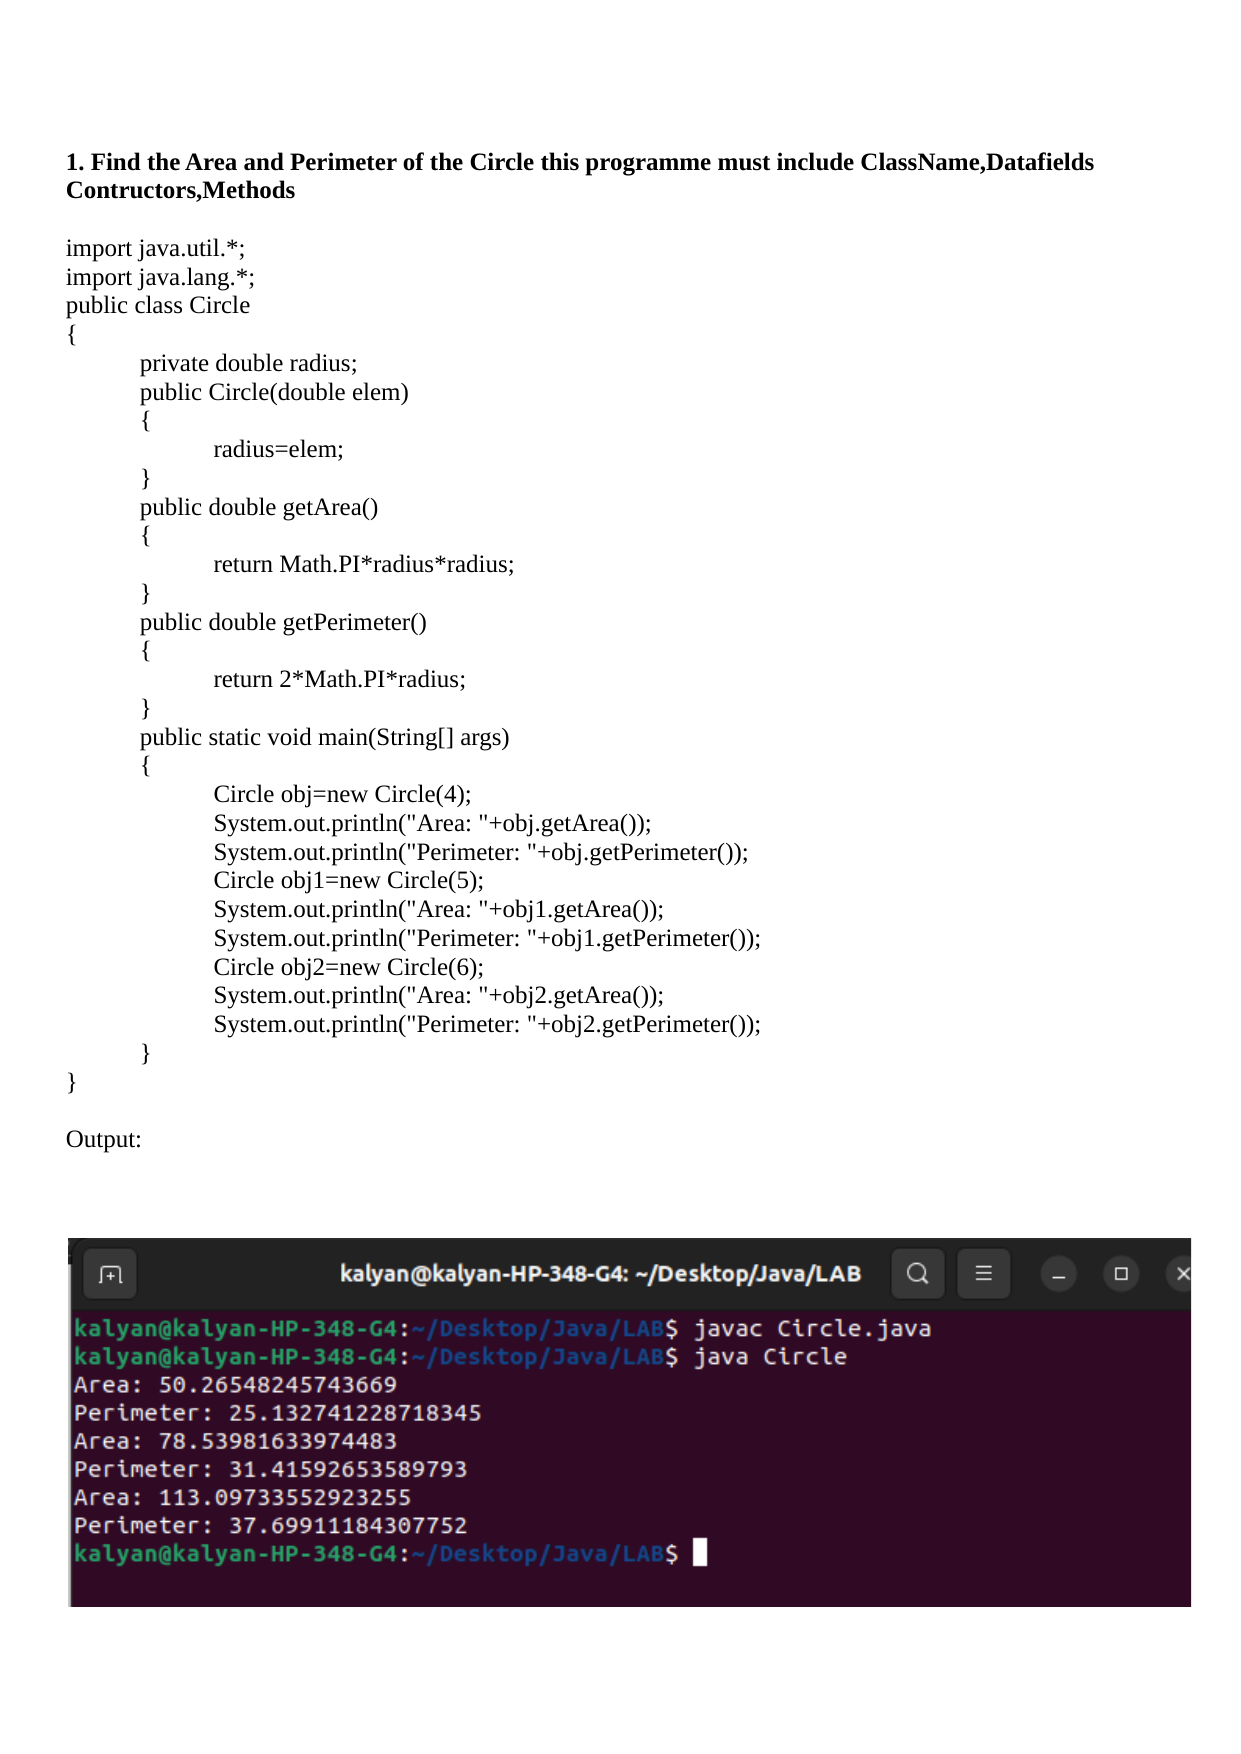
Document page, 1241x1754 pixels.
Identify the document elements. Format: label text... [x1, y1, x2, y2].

text public class Circle [66, 291, 1194, 319]
text } [66, 1038, 1194, 1067]
picture [68, 1238, 1191, 1607]
text return Math.PI*radius*radius; [66, 549, 1194, 578]
text Output: [66, 1124, 1194, 1153]
text Circle obj=new Circle(4); [66, 779, 1194, 808]
text { [66, 751, 1194, 779]
text radius=elem; [66, 434, 1194, 463]
text System.out.println("Area: "+obj1.getArea()); [66, 894, 1194, 923]
text { [66, 521, 1194, 549]
text private double radius; [66, 348, 1194, 377]
text System.out.println("Area: "+obj.getArea()); [66, 808, 1194, 837]
text { [66, 406, 1194, 434]
text { [66, 319, 1194, 348]
text System.out.println("Perimeter: "+obj2.getPerimeter()); [66, 1009, 1194, 1038]
text import java.lang.*; [66, 262, 1194, 291]
text { [66, 636, 1194, 664]
text } [66, 463, 1194, 492]
text public double getArea() [66, 492, 1194, 521]
text Contructors,Methods [66, 176, 1194, 204]
text } [66, 693, 1194, 722]
text Circle obj1=new Circle(5); [66, 866, 1194, 894]
text System.out.println("Area: "+obj2.getArea()); [66, 981, 1194, 1009]
text public Circle(double elem) [66, 377, 1194, 406]
text import java.util.*; [66, 233, 1194, 262]
text return 2*Math.PI*radius; [66, 664, 1194, 693]
text public static void main(String[] args) [66, 722, 1194, 751]
text System.out.println("Perimeter: "+obj1.getPerimeter()); [66, 923, 1194, 952]
text System.out.println("Perimeter: "+obj.getPerimeter()); [66, 837, 1194, 866]
text public double getPerimeter() [66, 607, 1194, 636]
text 1. Find the Area and Perimeter of the Circle this programme must include ClassName,Datafields [66, 147, 1194, 176]
text } [66, 1067, 1194, 1096]
text } [66, 578, 1194, 607]
text Circle obj2=new Circle(6); [66, 952, 1194, 981]
